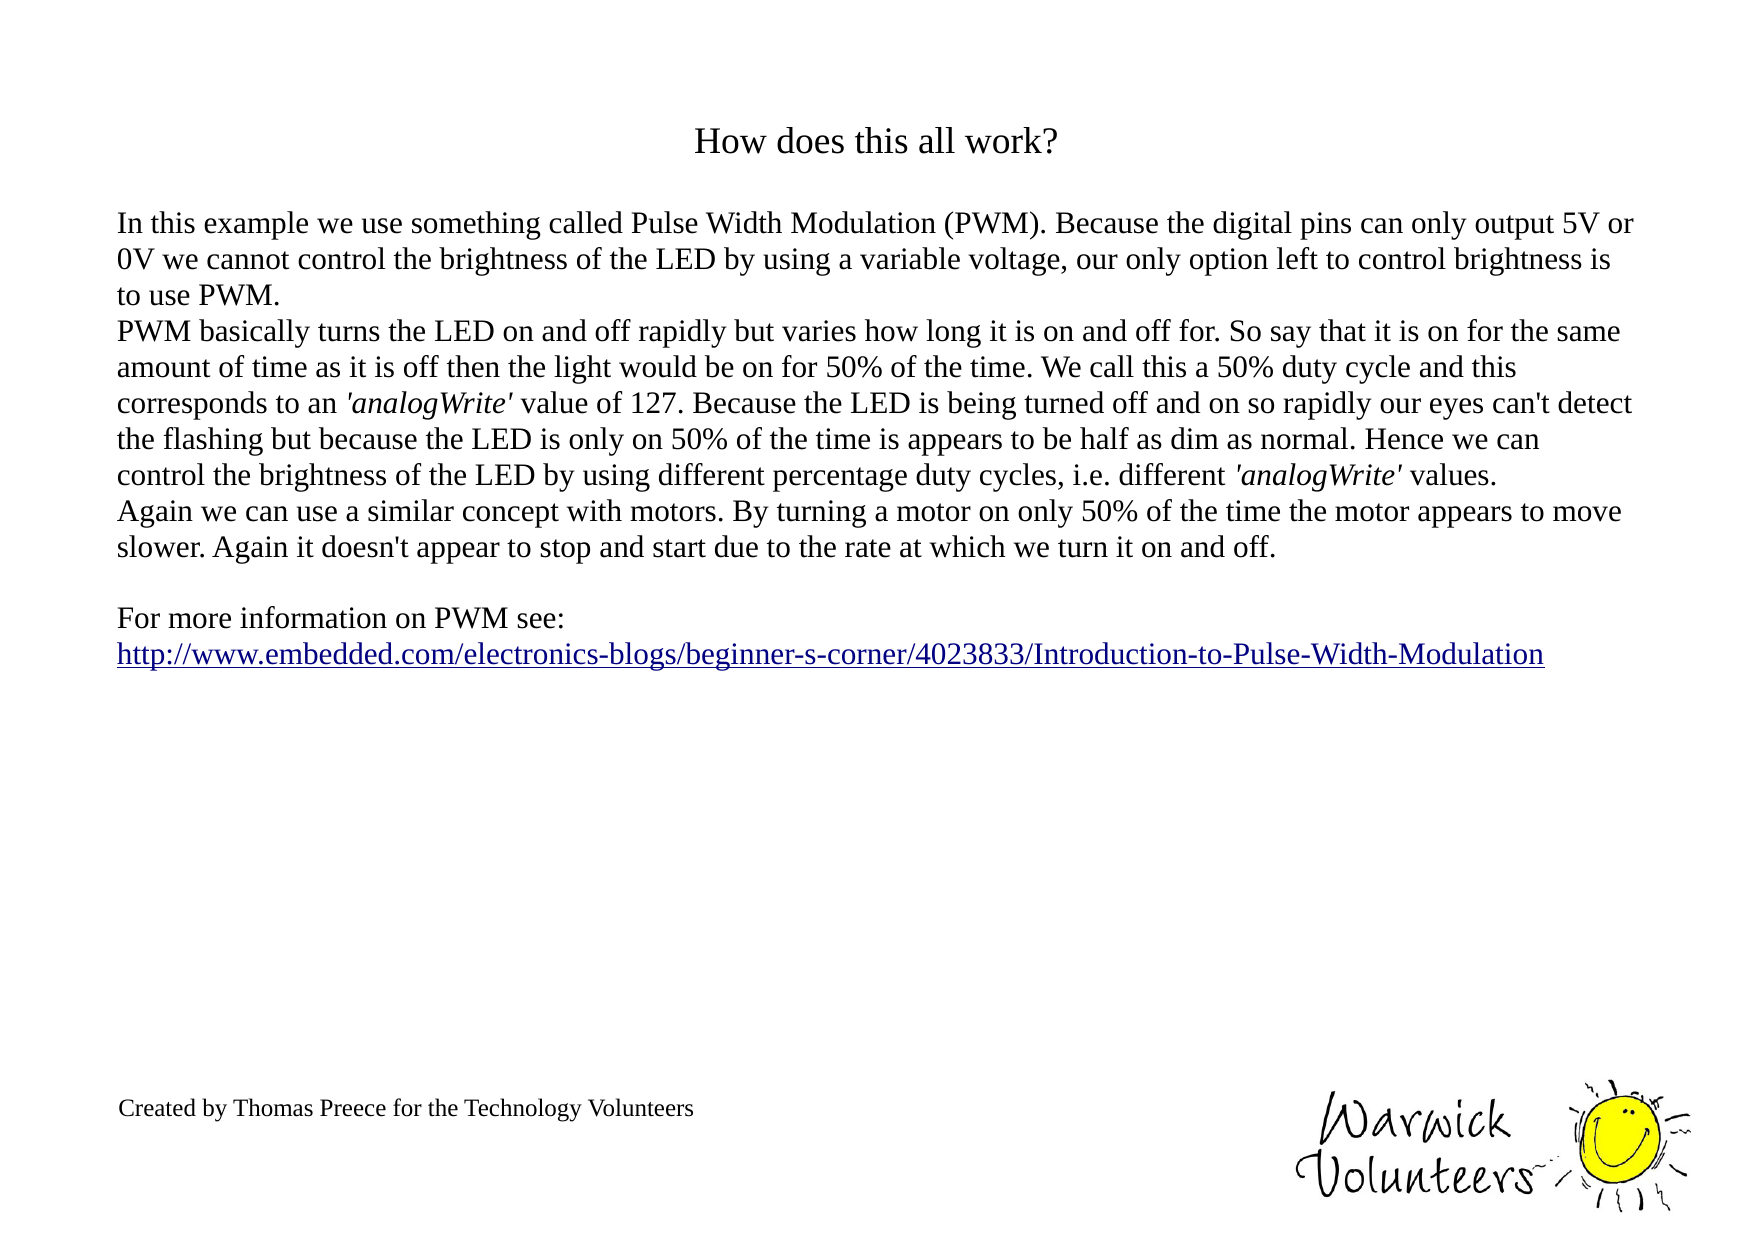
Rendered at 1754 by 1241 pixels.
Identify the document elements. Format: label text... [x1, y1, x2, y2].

text http://www.embedded.com/electronics-blogs/beginner-s-corner/4023833/Introduction-to-Pulse-Width-Modulation [117, 636, 1636, 672]
text PWM basically turns the LED on and off rapidly but varies how long it is on and off for. So say that it is on for the same amount of time as it is off then the light would be on for 50% of the time. We call this a 50% duty cycle and this corresponds to an 'analogWrite' value of 127. Because the LED is being turned off and on so rapidly our eyes can't detect the flashing but because the LED is only on 50% of the time is appears to be half as dim as normal. Hence we can control the brightness of the LED by using different percentage duty cycles, i.e. different 'analogWrite' values. [117, 312, 1636, 492]
text How does this all work? [117, 118, 1636, 161]
text Again we can use a similar concept with motors. By turning a motor on only 50% of the time the motor appears to move slower. Again it doesn't appear to stop and start due to the rate at which we turn it on and off. [117, 492, 1636, 564]
text For more information on PWM see: [117, 600, 1636, 636]
text In this example we use something called Pulse Width Modulation (PWM). Because the digital pins can only output 5V or 0V we cannot control the brightness of the LED by using a variable voltage, our only option left to control brightness is to use PWM. [117, 204, 1636, 312]
